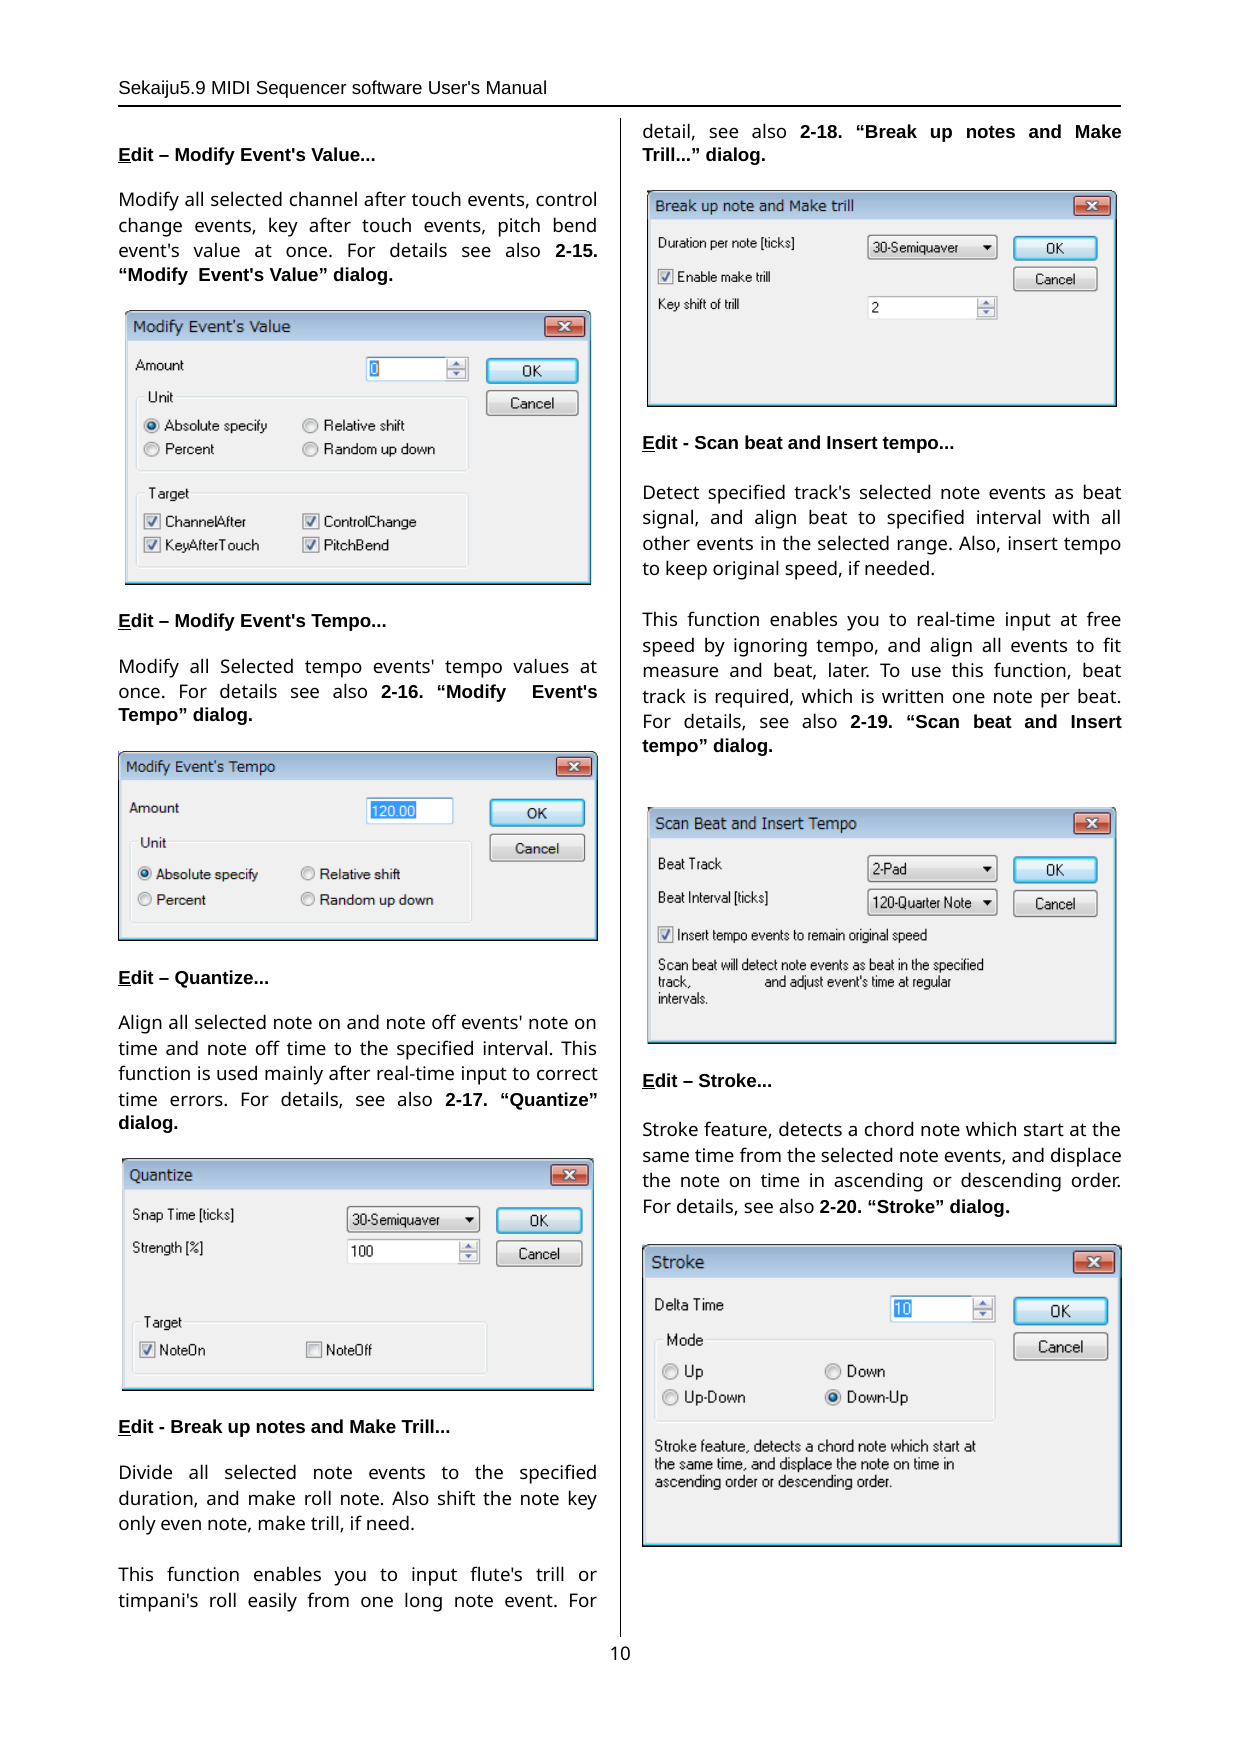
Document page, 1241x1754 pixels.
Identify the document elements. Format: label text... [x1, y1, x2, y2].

picture [122, 1158, 594, 1391]
text Edit – Modify Event's Value... [118, 144, 598, 165]
picture [647, 807, 1117, 1044]
text detail, see also 2-18. “Break up notes and Make Trill...” dialog. [642, 118, 1122, 165]
text Align all selected note on and note off events' note on time and note off time to the specified interval. This function is used mainly after real-time input to correct time errors. For details, see also 2-17. “Quantize” dialog. [118, 1009, 598, 1133]
picture [125, 310, 592, 585]
text Divide all selected note events to the specified duration, and make roll note. Also shift the note key only even note, make trill, if need. [118, 1459, 598, 1536]
picture [642, 1244, 1122, 1547]
text Detect specified track's selected note events as beat signal, and align beat to specified interval with all other events in the selected range. Also, insert tempo to keep original speed, if needed. [642, 479, 1122, 581]
text This function enables you to input flute's trill or timpani's roll easily from one long note event. For [118, 1562, 598, 1613]
picture [647, 190, 1117, 407]
text Edit - Break up notes and Make Trill... [118, 1416, 598, 1438]
text This function enables you to real-time input at free speed by ignoring tempo, and align all events to fit measure and beat, later. To use this function, beat track is required, which is written one note per beat. For details, see also 2-19. “Scan beat and Insert tempo” dialog. [642, 607, 1122, 756]
text Edit – Modify Event's Tempo... [118, 610, 598, 631]
text Edit - Scan beat and Insert tempo... [642, 432, 1122, 454]
text Edit – Stroke... [642, 1069, 1122, 1091]
text Stroke feature, detects a chord note which start at the same time from the selected note events, and displace the note on time in ascending or descending order. For details, see also 2-20. “Stroke” dialog. [642, 1117, 1122, 1219]
text Modify all selected channel after touch events, control change events, key after touch events, pitch bend event's value at once. For details see also 2-15. “Modify Event's Value” dialog. [118, 187, 598, 285]
text Modify all Selected tempo events' tempo values at once. For details see also 2-16. “Modify Event's Tempo” dialog. [118, 653, 598, 726]
picture [118, 751, 598, 941]
text Edit – Quantize... [118, 966, 598, 988]
